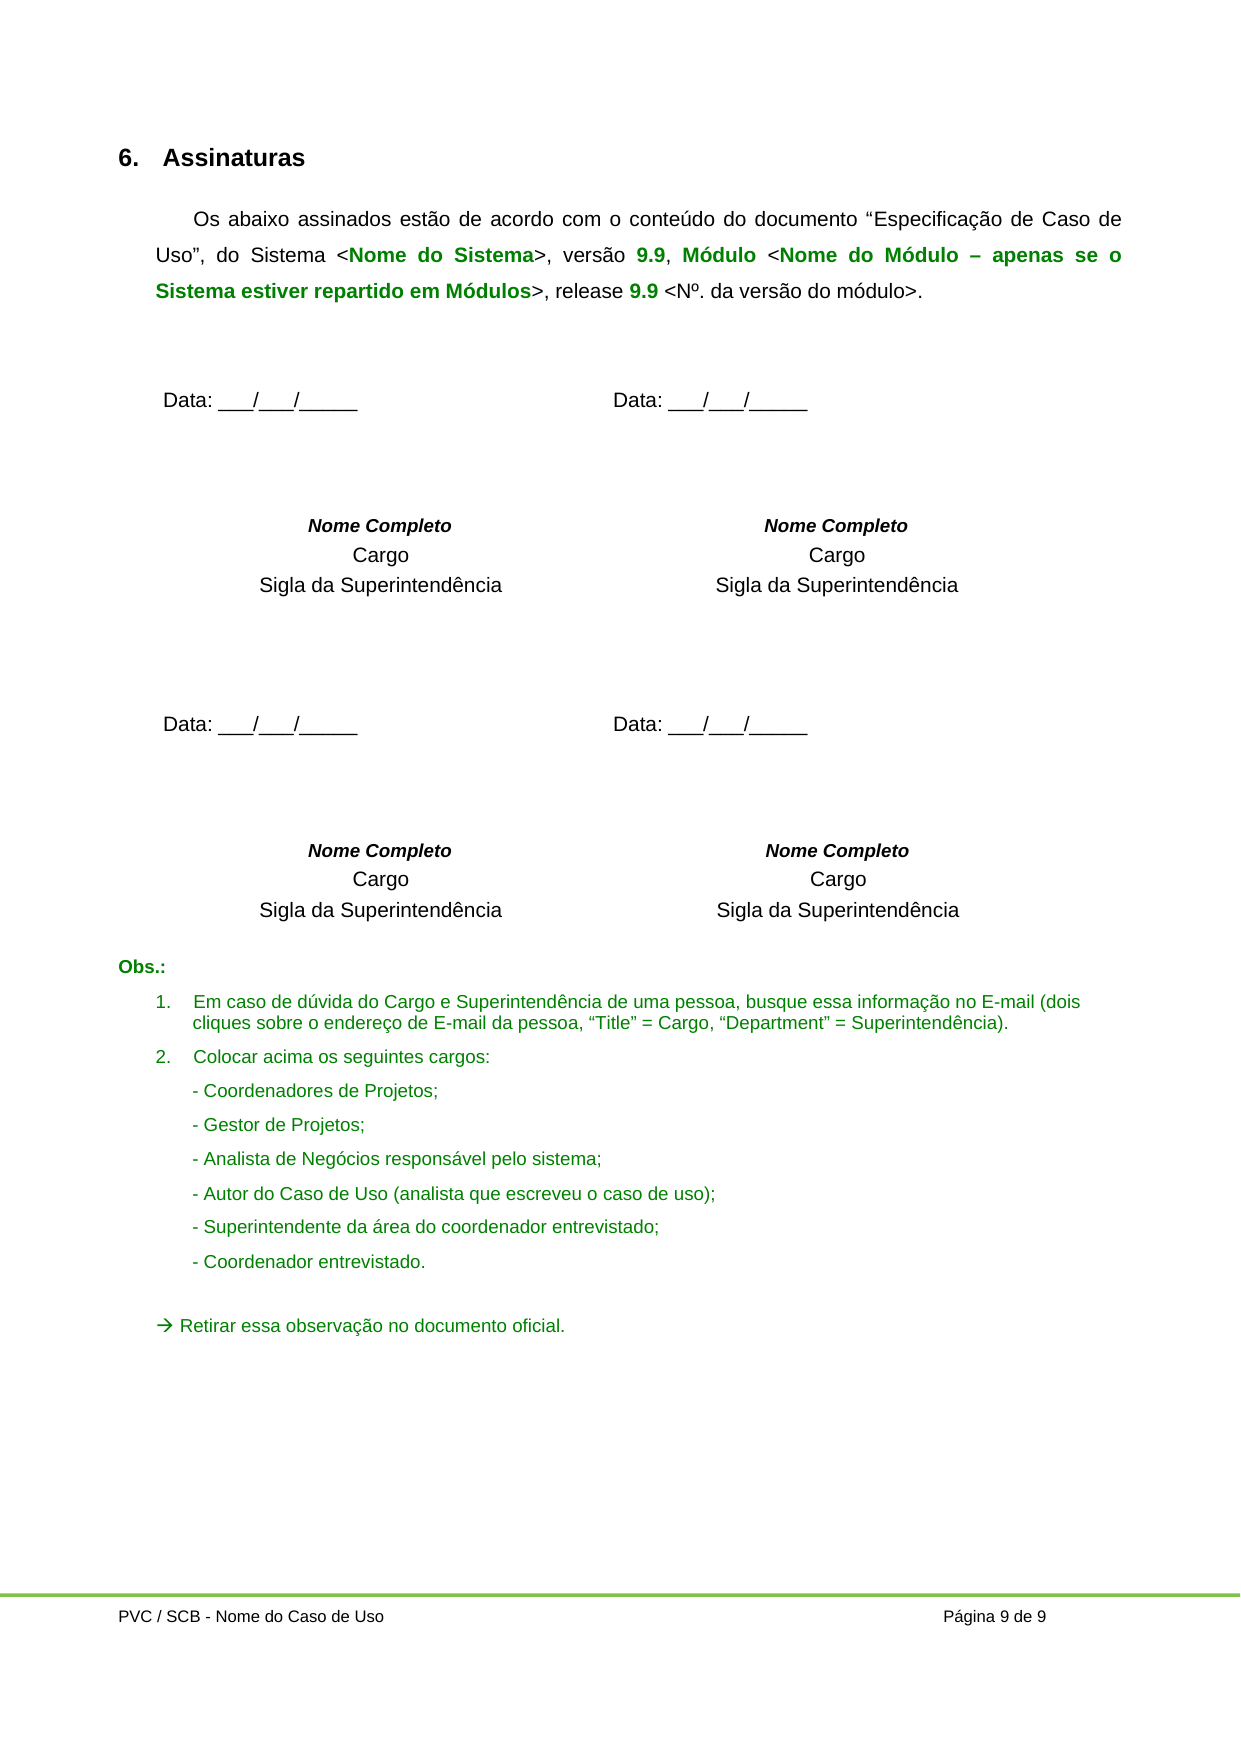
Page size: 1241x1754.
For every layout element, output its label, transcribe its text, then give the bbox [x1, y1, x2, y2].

table_cell Nome Completo Cargo Sigla da Superintendência [156, 509, 606, 603]
text - Superintendente da área do coordenador entrevistado; [155, 1216, 1122, 1238]
text - Coordenadores de Projetos; [155, 1080, 1122, 1102]
table_header Data: ___/___/_____ [156, 676, 606, 833]
text - Autor do Caso de Uso (analista que escreveu o caso de uso); [155, 1182, 1122, 1204]
table_cell Nome Completo Cargo Sigla da Superintendência [606, 833, 1070, 928]
table_header Data: ___/___/_____ [156, 351, 606, 508]
table_cell Nome Completo Cargo Sigla da Superintendência [156, 833, 606, 928]
text - Gestor de Projetos; [155, 1114, 1122, 1136]
subtitle Assinaturas [118, 143, 1122, 172]
table_header Data: ___/___/_____ [606, 351, 1068, 508]
text - Coordenador entrevistado. [155, 1250, 1122, 1272]
table_cell Nome Completo Cargo Sigla da Superintendência [606, 509, 1068, 603]
list Colocar acima os seguintes cargos: [155, 1046, 1122, 1068]
list Em caso de dúvida do Cargo e Superintendência de uma pessoa, busque essa informação no E-mail (dois cliques sobre o endereço de E-mail da pessoa, “Title” = Cargo, “Department” = Superintendência). [155, 990, 1122, 1033]
text  Retirar essa observação no documento oficial. [118, 1315, 1122, 1337]
table_header Data: ___/___/_____ [606, 676, 1070, 833]
title Os abaixo assinados estão de acordo com o conteúdo do documento “Especificação de Caso de Uso”, do Sistema <Nome do Sistema>, versão 9.9, Módulo <Nome do Módulo – apenas se o Sistema estiver repartido em Módulos>, release 9.9 <Nº. da versão do módulo>. [155, 207, 1122, 303]
text - Analista de Negócios responsável pelo sistema; [155, 1148, 1122, 1170]
text Obs.: [118, 956, 1122, 978]
